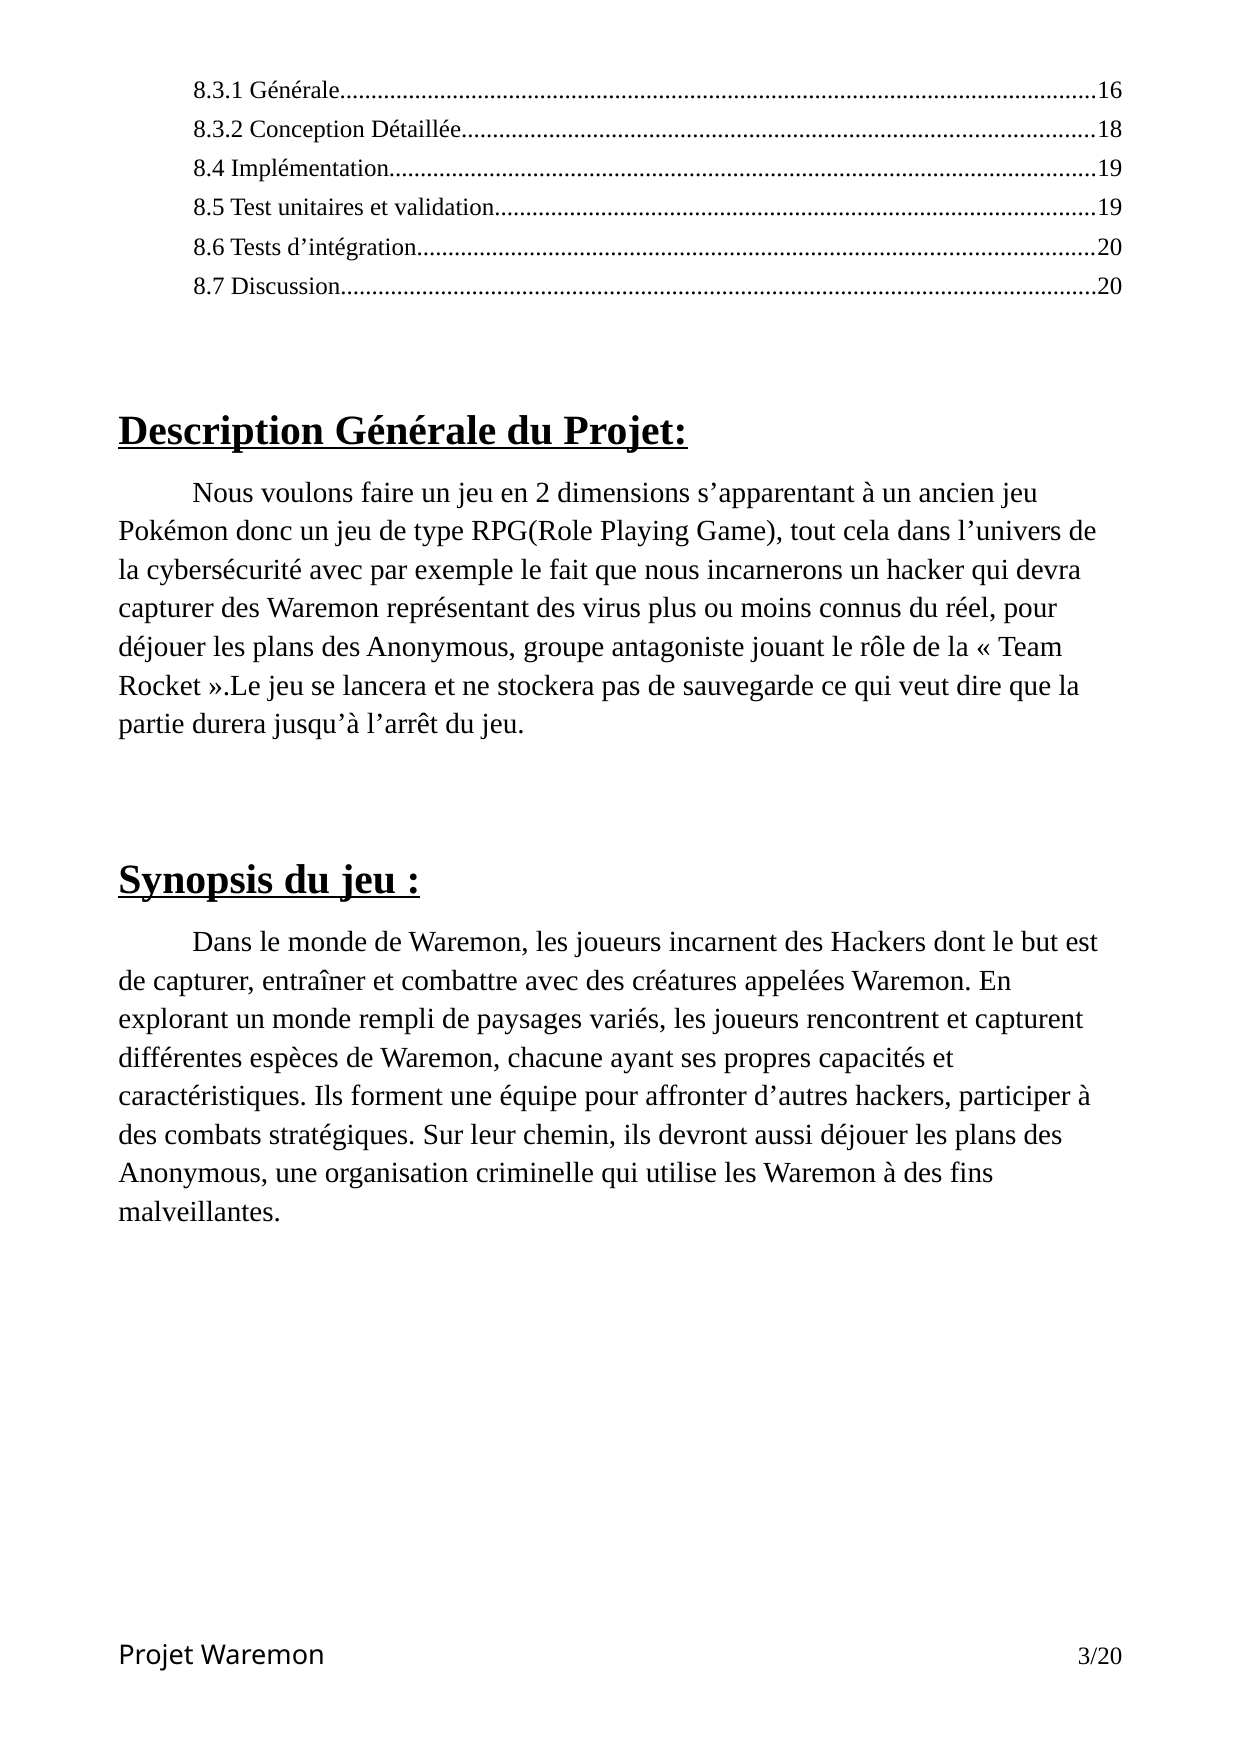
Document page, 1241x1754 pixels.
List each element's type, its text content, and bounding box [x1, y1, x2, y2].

text 8.5 Test unitaires et validation 19 [193, 192, 1122, 221]
text 8.3.1 Générale 16 [193, 75, 1122, 104]
text Description Générale du Projet: [118, 405, 1122, 453]
text Dans le monde de Waremon, les joueurs incarnent des Hackers dont le but est de capturer, entraîner et combattre avec des créatures appelées Waremon. En explorant un monde rempli de paysages variés, les joueurs rencontrent et capturent différentes espèces de Waremon, chacune ayant ses propres capacités et caractéristiques. Ils forment une équipe pour affronter d’autres hackers, participer à des combats stratégiques. Sur leur chemin, ils devront aussi déjouer les plans des Anonymous, une organisation criminelle qui utilise les Waremon à des fins malveillantes. [118, 924, 1122, 1227]
text 8.3.2 Conception Détaillée 18 [193, 114, 1122, 143]
text Synopsis du jeu : [118, 854, 1122, 902]
text 8.6 Tests d’intégration 20 [193, 232, 1122, 260]
text Nous voulons faire un jeu en 2 dimensions s’apparentant à un ancien jeu Pokémon donc un jeu de type RPG(Role Playing Game), tout cela dans l’univers de la cybersécurité avec par exemple le fait que nous incarnerons un hacker qui devra capturer des Waremon représentant des virus plus ou moins connus du réel, pour déjouer les plans des Anonymous, groupe antagoniste jouant le rôle de la « Team Rocket ».Le jeu se lancera et ne stockera pas de sauvegarde ce qui veut dire que la partie durera jusqu’à l’arrêt du jeu. [118, 475, 1122, 740]
text 8.7 Discussion 20 [193, 271, 1122, 299]
text 8.4 Implémentation 19 [193, 153, 1122, 182]
